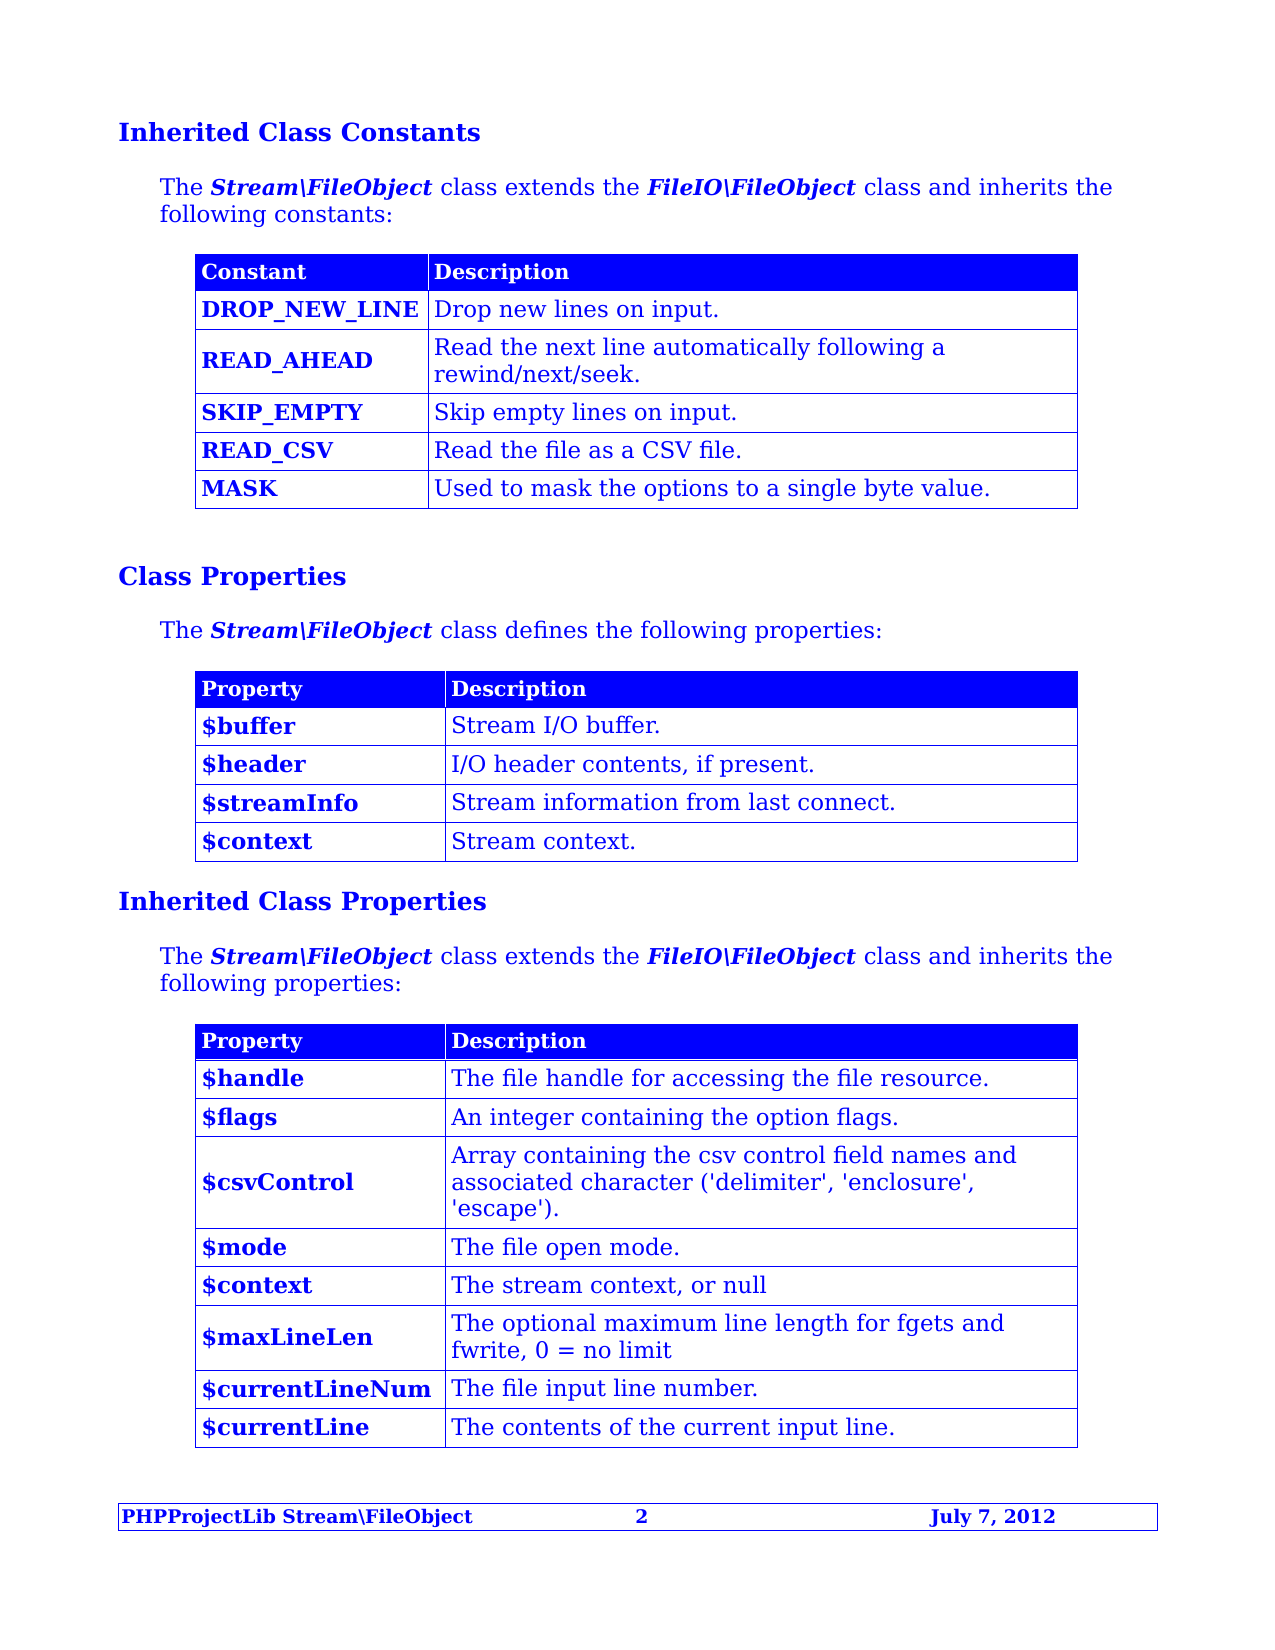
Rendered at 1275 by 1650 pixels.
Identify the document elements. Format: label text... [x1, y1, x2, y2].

table_header Description [446, 672, 1077, 707]
table_cell DROP_NEW_LINE [196, 291, 428, 328]
table_cell $flags [196, 1099, 445, 1136]
text The Stream\FileObject class extends the FileIO\FileObject class and inherits the following properties: [159, 943, 1157, 997]
table_cell The optional maximum line length for fgets and fwrite, 0 = no limit [446, 1306, 1077, 1370]
table_header Description [429, 255, 1077, 290]
table_cell Stream context. [446, 823, 1077, 861]
table_cell $maxLineLen [196, 1306, 445, 1370]
table_cell Used to mask the options to a single byte value. [429, 471, 1077, 508]
table_cell $streamInfo [196, 785, 445, 822]
table_cell $currentLineNum [196, 1371, 445, 1408]
table_cell $buffer [196, 708, 445, 745]
table_header Property [196, 1025, 445, 1059]
title Inherited Class Constants [118, 118, 1157, 147]
table_header Description [446, 1025, 1077, 1059]
table_cell The file handle for accessing the file resource. [446, 1061, 1077, 1098]
table_cell $currentLine [196, 1409, 445, 1447]
table_cell Skip empty lines on input. [429, 394, 1077, 432]
text The Stream\FileObject class defines the following properties: [159, 617, 1157, 644]
table_cell Read the next line automatically following a rewind/next/seek. [429, 330, 1077, 393]
title Inherited Class Properties [118, 887, 1157, 917]
table_cell READ_AHEAD [196, 330, 428, 393]
table_header Property [196, 672, 445, 707]
table_cell Drop new lines on input. [429, 291, 1077, 328]
table_cell The contents of the current input line. [446, 1409, 1077, 1447]
table_cell READ_CSV [196, 433, 428, 470]
table_cell $header [196, 746, 445, 784]
table_header Constant [196, 255, 428, 290]
table_cell Array containing the csv control field names and associated character ('delimiter', 'enclosure', 'escape'). [446, 1137, 1077, 1228]
table_cell An integer containing the option flags. [446, 1099, 1077, 1136]
table_cell $context [196, 823, 445, 861]
table_cell SKIP_EMPTY [196, 394, 428, 432]
title Class Properties [118, 561, 1157, 591]
table_cell $csvControl [196, 1137, 445, 1228]
table_cell The stream context, or null [446, 1267, 1077, 1305]
table_cell I/O header contents, if present. [446, 746, 1077, 784]
table_cell $handle [196, 1061, 445, 1098]
table_cell Stream I/O buffer. [446, 708, 1077, 745]
table_cell $mode [196, 1229, 445, 1266]
table_cell The file open mode. [446, 1229, 1077, 1266]
table_cell The file input line number. [446, 1371, 1077, 1408]
table_cell MASK [196, 471, 428, 508]
table_cell Stream information from last connect. [446, 785, 1077, 822]
table_cell $context [196, 1267, 445, 1305]
table_cell Read the file as a CSV file. [429, 433, 1077, 470]
text The Stream\FileObject class extends the FileIO\FileObject class and inherits the following constants: [159, 174, 1157, 227]
